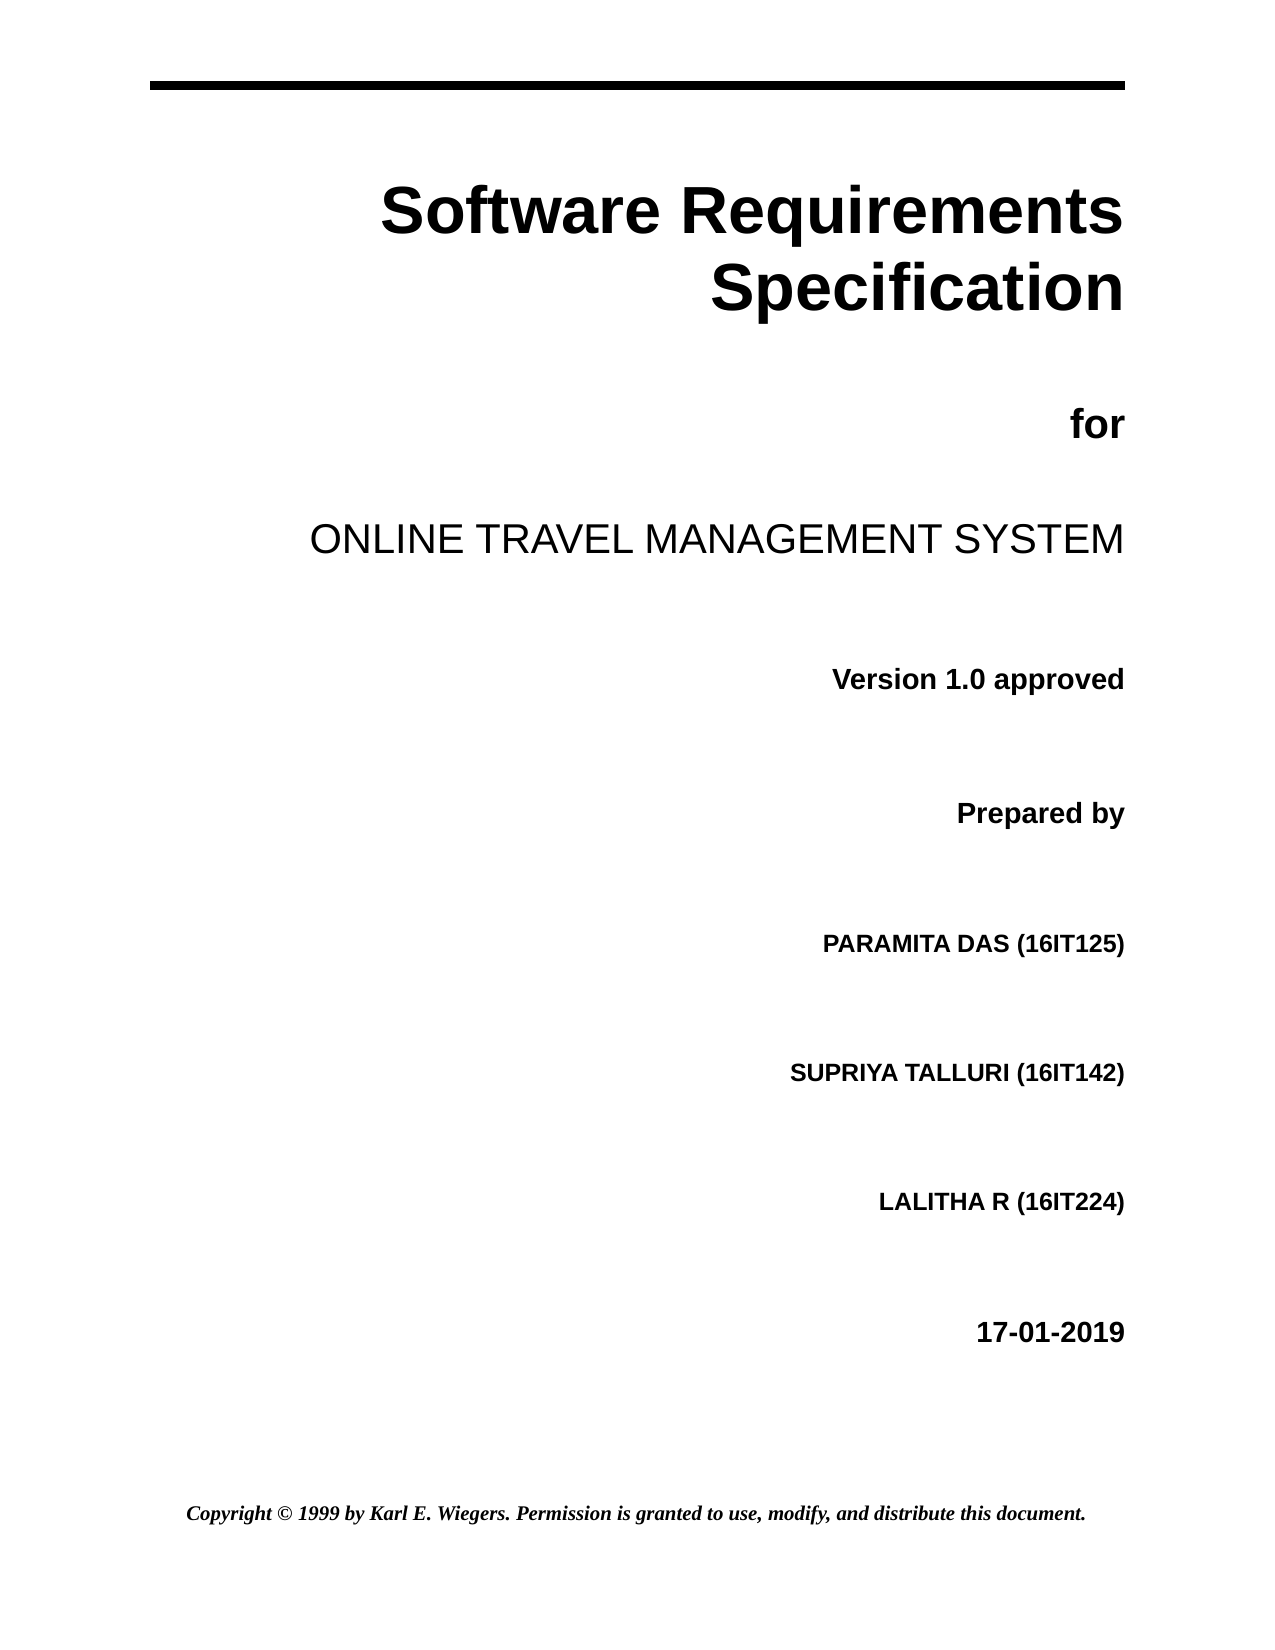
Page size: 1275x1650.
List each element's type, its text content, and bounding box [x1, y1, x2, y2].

subtitle for [150, 399, 1125, 447]
subtitle ONLINE TRAVEL MANAGEMENT SYSTEM [150, 514, 1125, 562]
text SUPRIYA TALLURI (16IT142) [150, 1058, 1125, 1087]
subtitle Software Requirements Specification [150, 171, 1125, 324]
text PARAMITA DAS (16IT125) [150, 929, 1125, 958]
text Prepared by [150, 796, 1125, 829]
text LALITHA R (16IT224) [150, 1187, 1125, 1215]
text 17-01-2019 [150, 1315, 1125, 1349]
text Version 1.0 approved [150, 662, 1125, 696]
